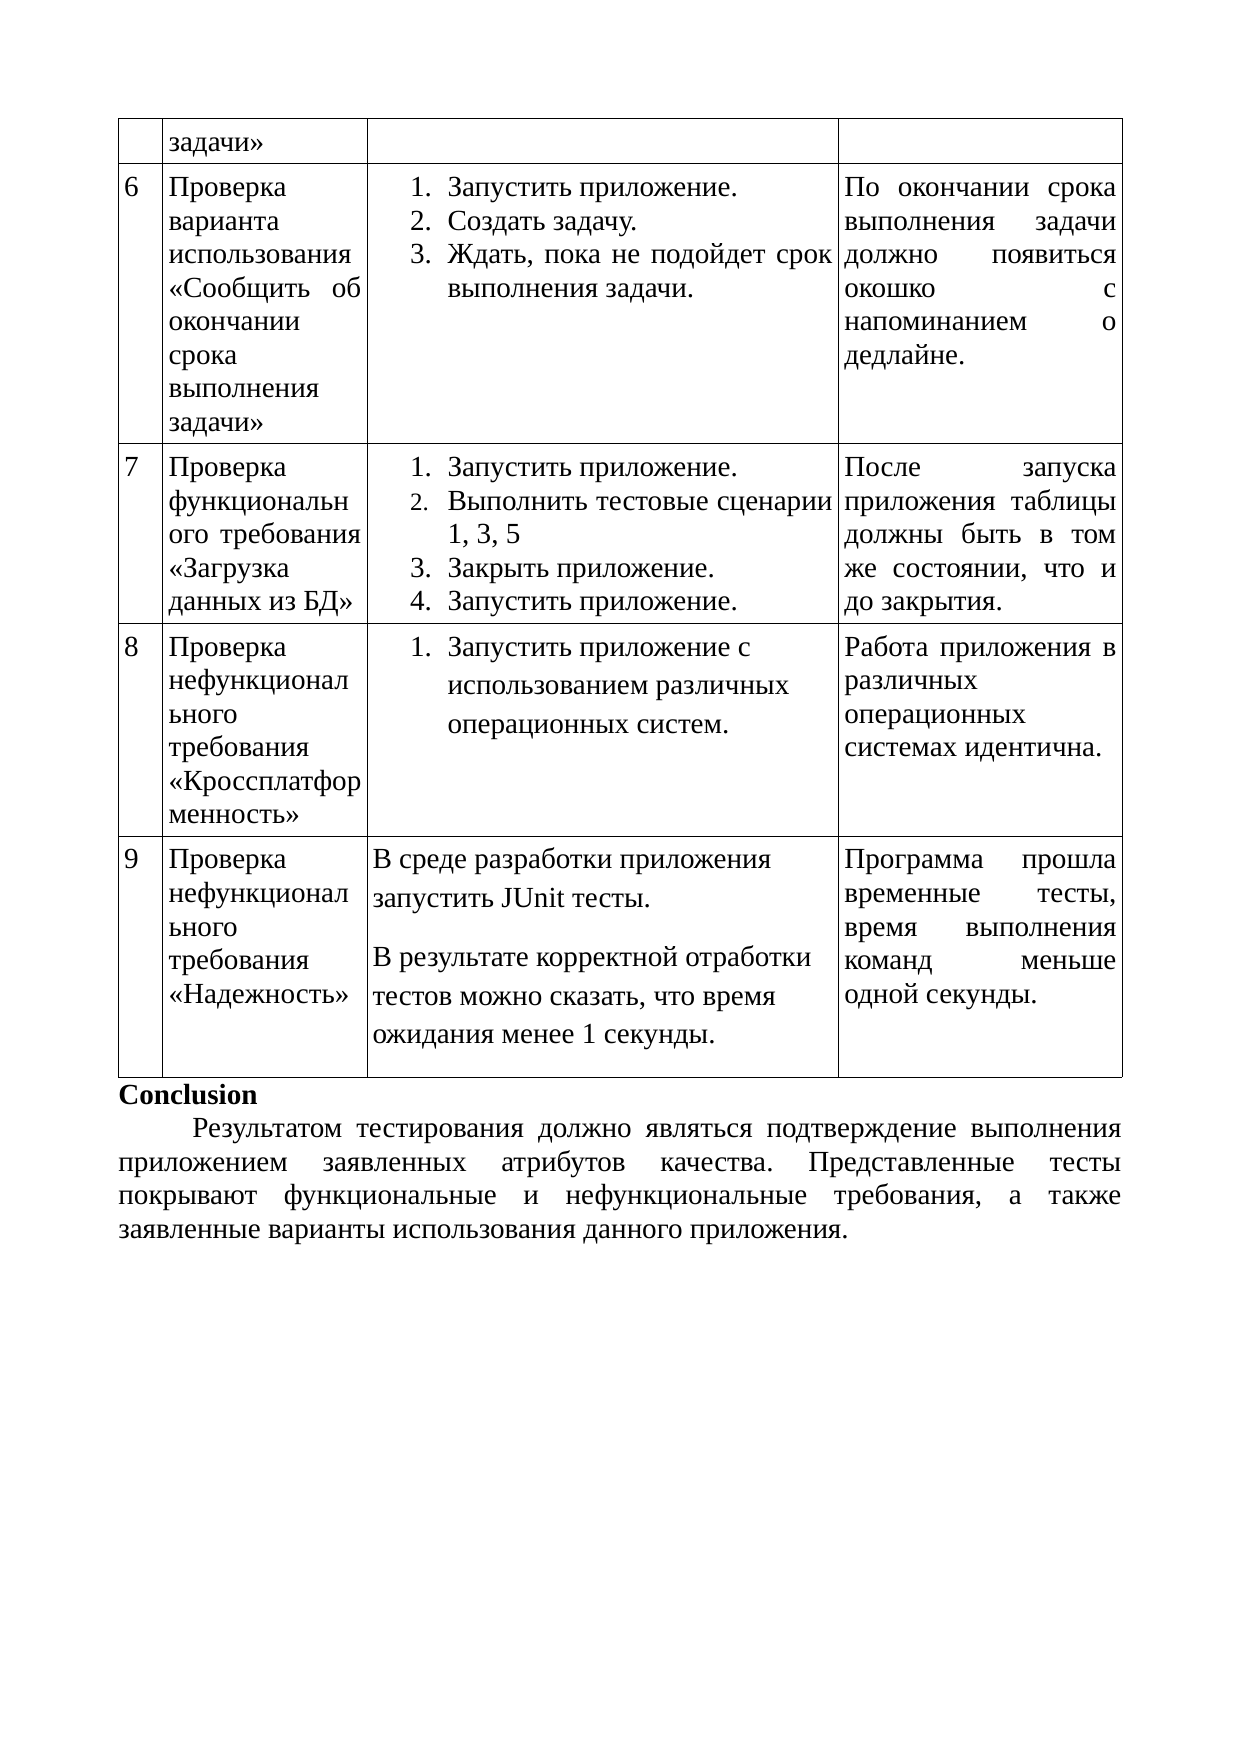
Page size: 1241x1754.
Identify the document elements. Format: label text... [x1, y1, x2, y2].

table_cell Проверка нефункционального требования «Надежность» [163, 837, 367, 1077]
table_cell [119, 119, 162, 163]
table_cell 8 [119, 624, 162, 836]
table_cell 7 [119, 444, 162, 623]
table_cell [368, 119, 838, 163]
table_cell [839, 119, 1122, 163]
table_cell В среде разработки приложения запустить JUnit тесты. В результате корректной отработки тестов можно сказать, что время ожидания менее 1 секунды. [368, 837, 838, 1077]
table_cell 6 [119, 164, 162, 443]
table_cell Проверка функционального требования «Загрузка данных из БД» [163, 444, 367, 623]
table_cell Проверка нефункционального требования «Кроссплатформенность» [163, 624, 367, 836]
table_cell Запустить приложение. Выполнить тестовые сценарии 1, 3, 5 Закрыть приложение. Запустить приложение. [368, 444, 838, 623]
table_cell Проверка варианта использования «Сообщить об окончании срока выполнения задачи» [163, 164, 367, 443]
table_cell Запустить приложение. Создать задачу. Ждать, пока не подойдет срок выполнения задачи. [368, 164, 838, 443]
table_cell По окончании срока выполнения задачи должно появиться окошко с напоминанием о дедлайне. [839, 164, 1122, 443]
table_cell задачи» [163, 119, 367, 163]
table_cell 9 [119, 837, 162, 1077]
text Conclusion [118, 1078, 1122, 1110]
table_cell Работа приложения в различных операционных системах идентична. [839, 624, 1122, 836]
table_cell Запустить приложение с использованием различных операционных систем. [368, 624, 838, 836]
table_cell После запуска приложения таблицы должны быть в том же состоянии, что и до закрытия. [839, 444, 1122, 623]
text Результатом тестирования должно являться подтверждение выполнения приложением заявленных атрибутов качества. Представленные тесты покрывают функциональные и нефункциональные требования, а также заявленные варианты использования данного приложения. [118, 1110, 1122, 1244]
table_cell Программа прошла временные тесты, время выполнения команд меньше одной секунды. [839, 837, 1122, 1077]
